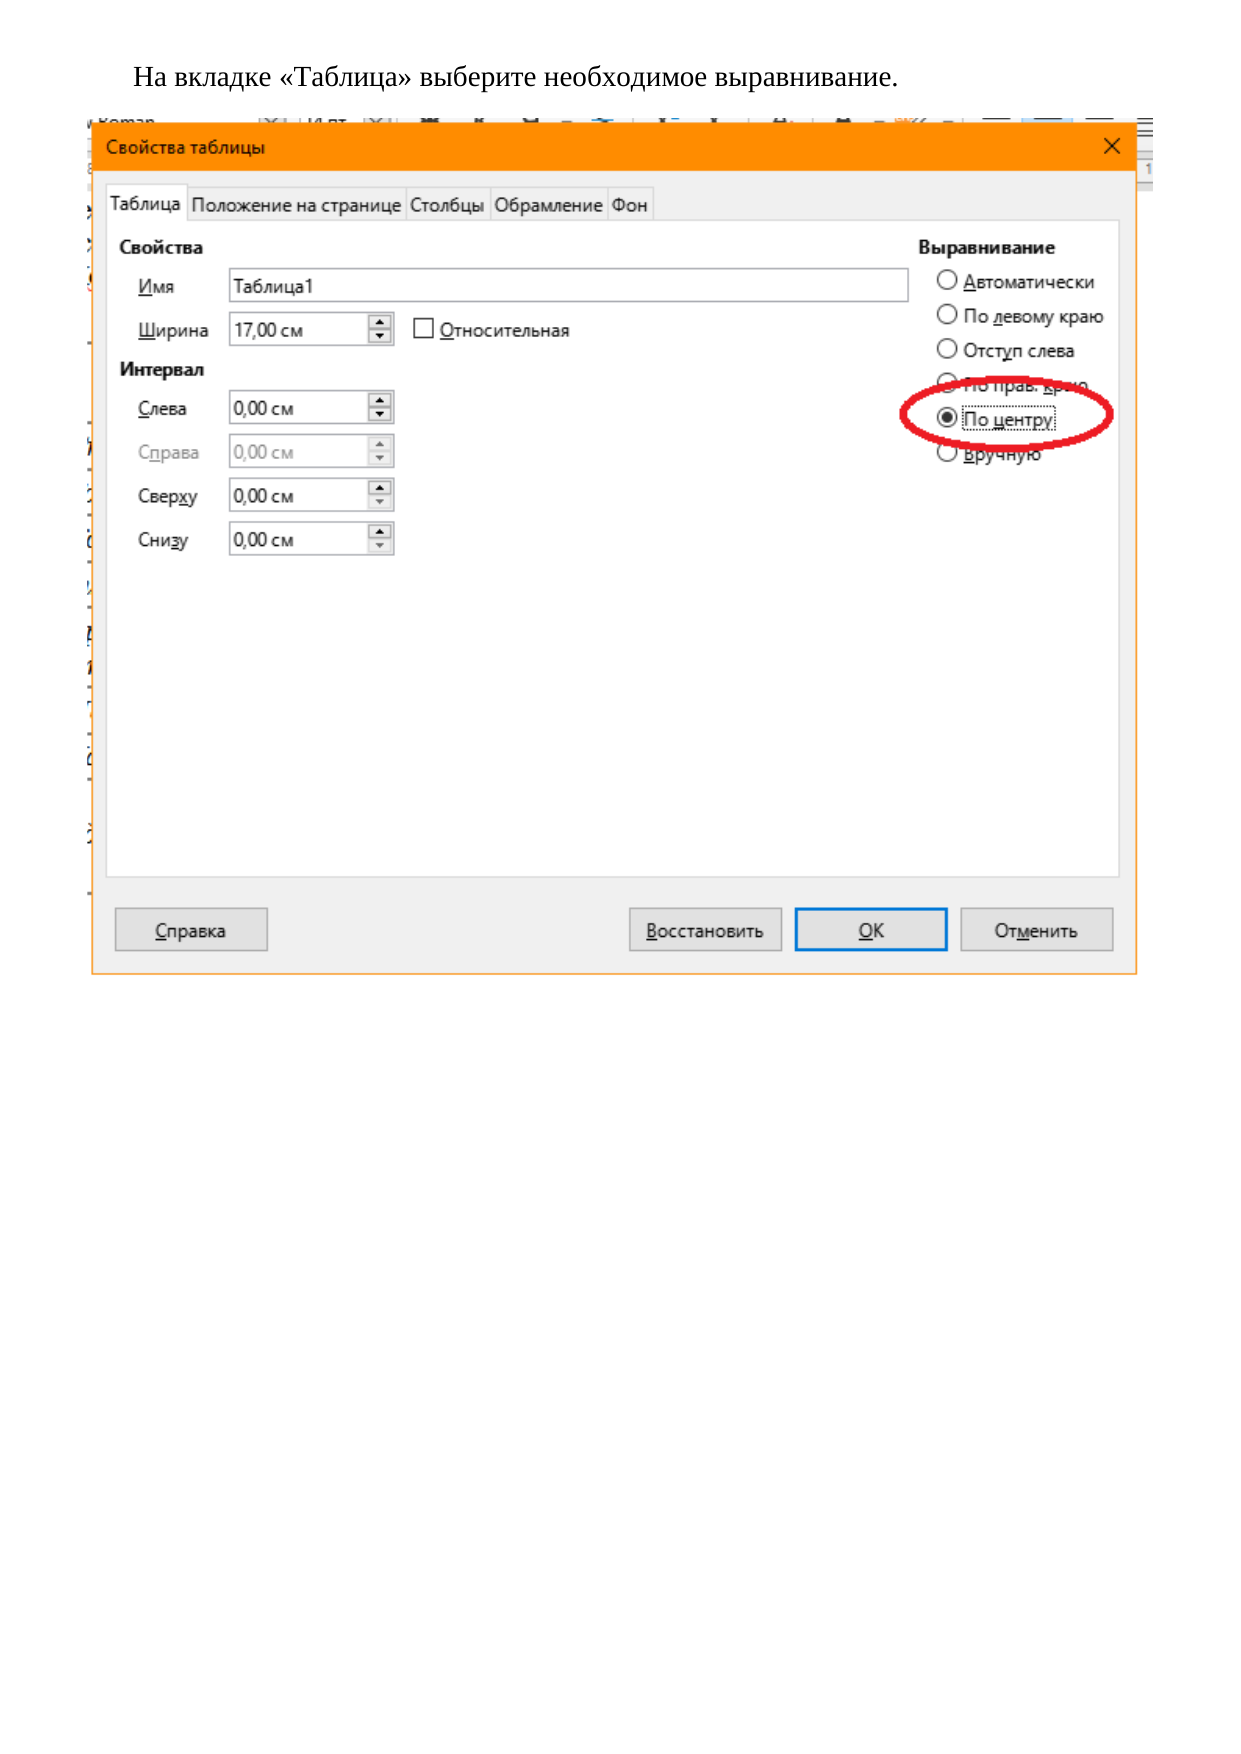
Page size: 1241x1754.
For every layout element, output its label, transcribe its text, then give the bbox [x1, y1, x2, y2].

picture [87, 118, 1153, 986]
text На вкладке «Таблица» выберите необходимое выравнивание. [59, 59, 1181, 93]
